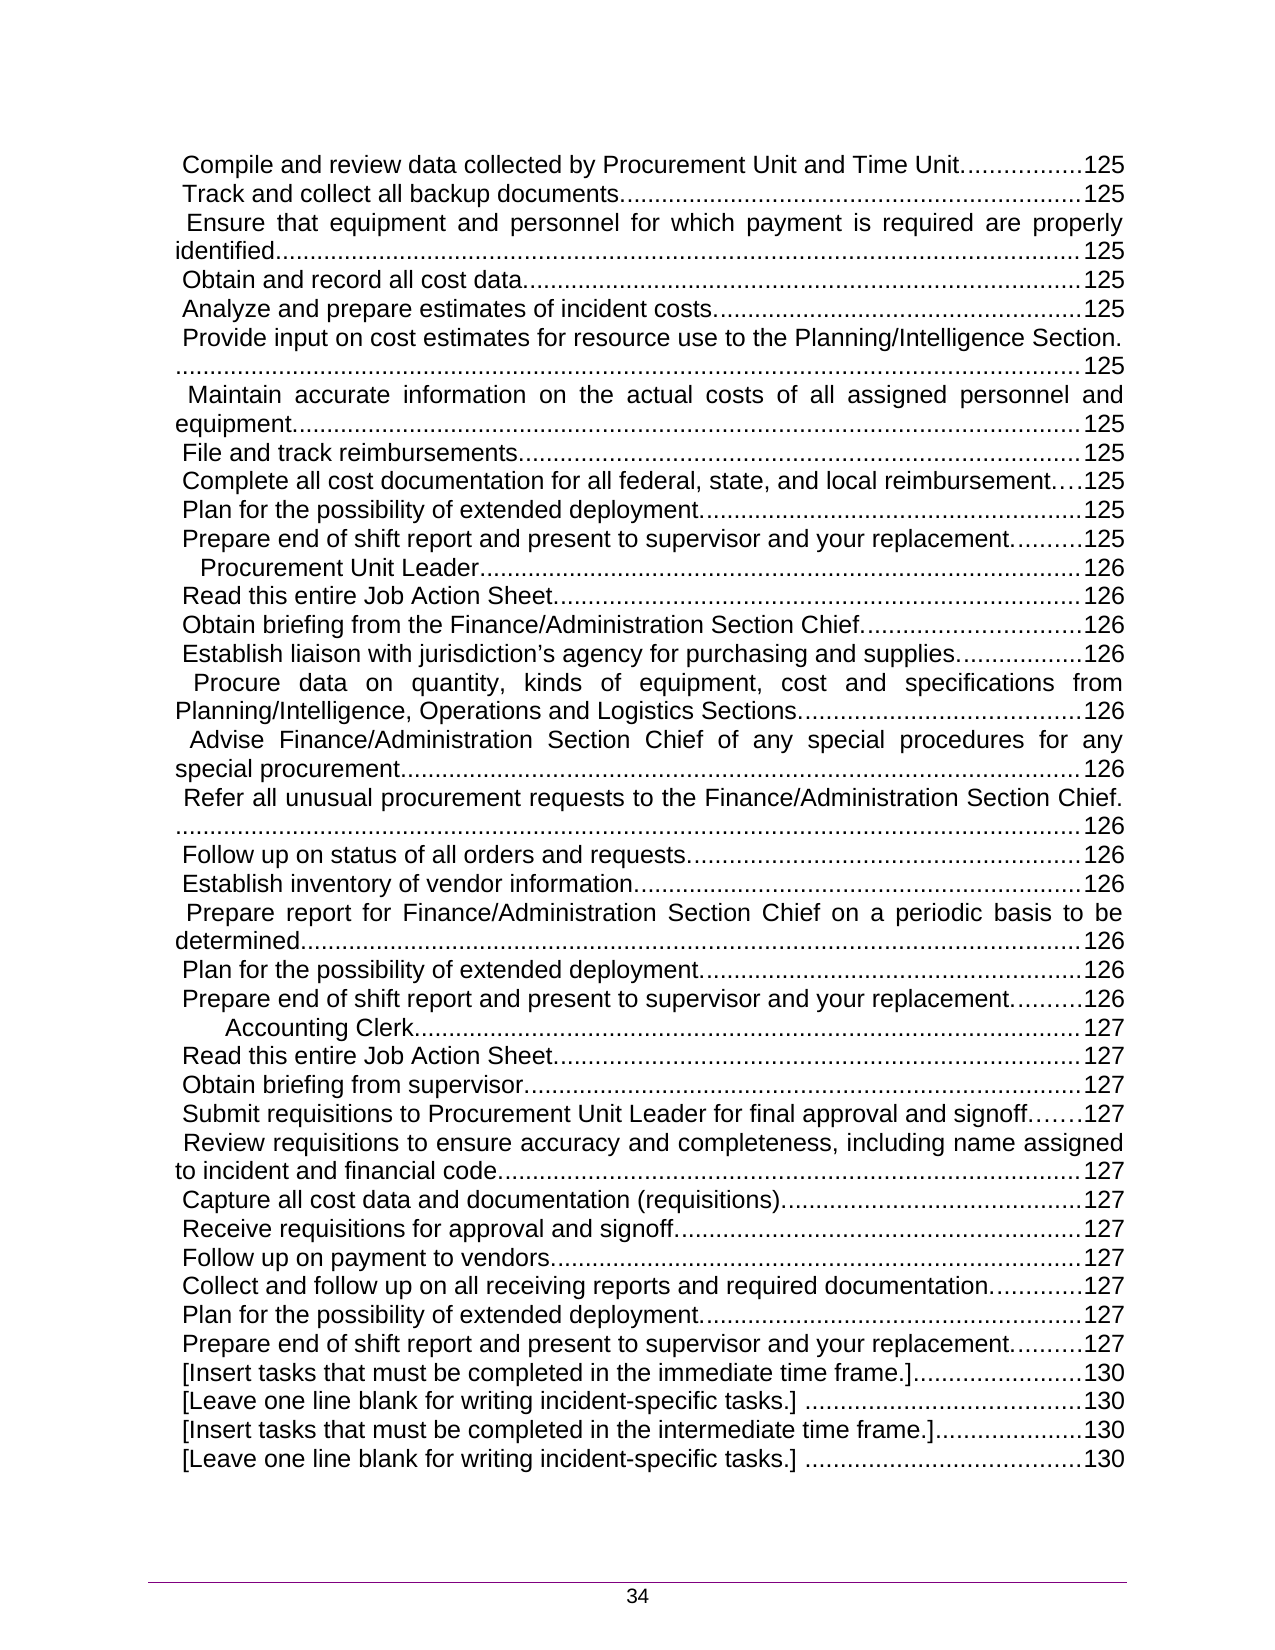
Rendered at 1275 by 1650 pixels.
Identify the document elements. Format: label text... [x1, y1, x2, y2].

text Prepare end of shift report and present to supervisor and your replacement. 127 [175, 1329, 1125, 1357]
text Establish inventory of vendor information. 126 [175, 869, 1125, 897]
text Compile and review data collected by Procurement Unit and Time Unit. 125 [175, 150, 1125, 179]
text Read this entire Job Action Sheet. 126 [175, 581, 1125, 610]
text [Insert tasks that must be completed in the intermediate time frame.] 130 [175, 1415, 1125, 1444]
text Advise Finance/Administration Section Chief of any special procedures for any special procurement. 126 [175, 725, 1125, 782]
text Obtain briefing from supervisor. 127 [175, 1070, 1125, 1099]
text Plan for the possibility of extended deployment. 125 [175, 495, 1125, 524]
text Maintain accurate information on the actual costs of all assigned personnel and equipment. 125 [175, 380, 1125, 437]
text Follow up on payment to vendors. 127 [175, 1242, 1125, 1271]
text Receive requisitions for approval and signoff. 127 [175, 1214, 1125, 1242]
text Procure data on quantity, kinds of equipment, cost and specifications from Planning/Intelligence, Operations and Logistics Sections. 126 [175, 667, 1125, 725]
text Collect and follow up on all receiving reports and required documentation. 127 [175, 1271, 1125, 1300]
text Provide input on cost estimates for resource use to the Planning/Intelligence Section. 125 [175, 322, 1125, 380]
text Track and collect all backup documents. 125 [175, 179, 1125, 207]
text Obtain and record all cost data. 125 [175, 265, 1125, 294]
text Follow up on status of all orders and requests. 126 [175, 840, 1125, 869]
text Prepare end of shift report and present to supervisor and your replacement. 126 [175, 984, 1125, 1012]
text Capture all cost data and documentation (requisitions). 127 [175, 1185, 1125, 1214]
text File and track reimbursements. 125 [175, 437, 1125, 466]
text Ensure that equipment and personnel for which payment is required are properly identified. 125 [175, 207, 1125, 265]
text Accounting Clerk 127 [225, 1012, 1125, 1041]
text [Insert tasks that must be completed in the immediate time frame.] 130 [175, 1357, 1125, 1386]
text Prepare end of shift report and present to supervisor and your replacement. 125 [175, 524, 1125, 552]
text Submit requisitions to Procurement Unit Leader for final approval and signoff. 127 [175, 1099, 1125, 1127]
text [Leave one line blank for writing incident-specific tasks.] 130 [175, 1444, 1125, 1472]
text Refer all unusual procurement requests to the Finance/Administration Section Chief. 126 [175, 782, 1125, 840]
text Plan for the possibility of extended deployment. 126 [175, 955, 1125, 984]
text Analyze and prepare estimates of incident costs. 125 [175, 294, 1125, 322]
text Read this entire Job Action Sheet. 127 [175, 1041, 1125, 1070]
text Complete all cost documentation for all federal, state, and local reimbursement. 125 [175, 466, 1125, 495]
text Prepare report for Finance/Administration Section Chief on a periodic basis to be determined. 126 [175, 897, 1125, 955]
text [Leave one line blank for writing incident-specific tasks.] 130 [175, 1386, 1125, 1415]
text Review requisitions to ensure accuracy and completeness, including name assigned to incident and financial code. 127 [175, 1127, 1125, 1185]
text Establish liaison with jurisdiction’s agency for purchasing and supplies. 126 [175, 639, 1125, 667]
text Obtain briefing from the Finance/Administration Section Chief. 126 [175, 610, 1125, 639]
text Plan for the possibility of extended deployment. 127 [175, 1300, 1125, 1329]
text Procurement Unit Leader 126 [200, 552, 1125, 581]
